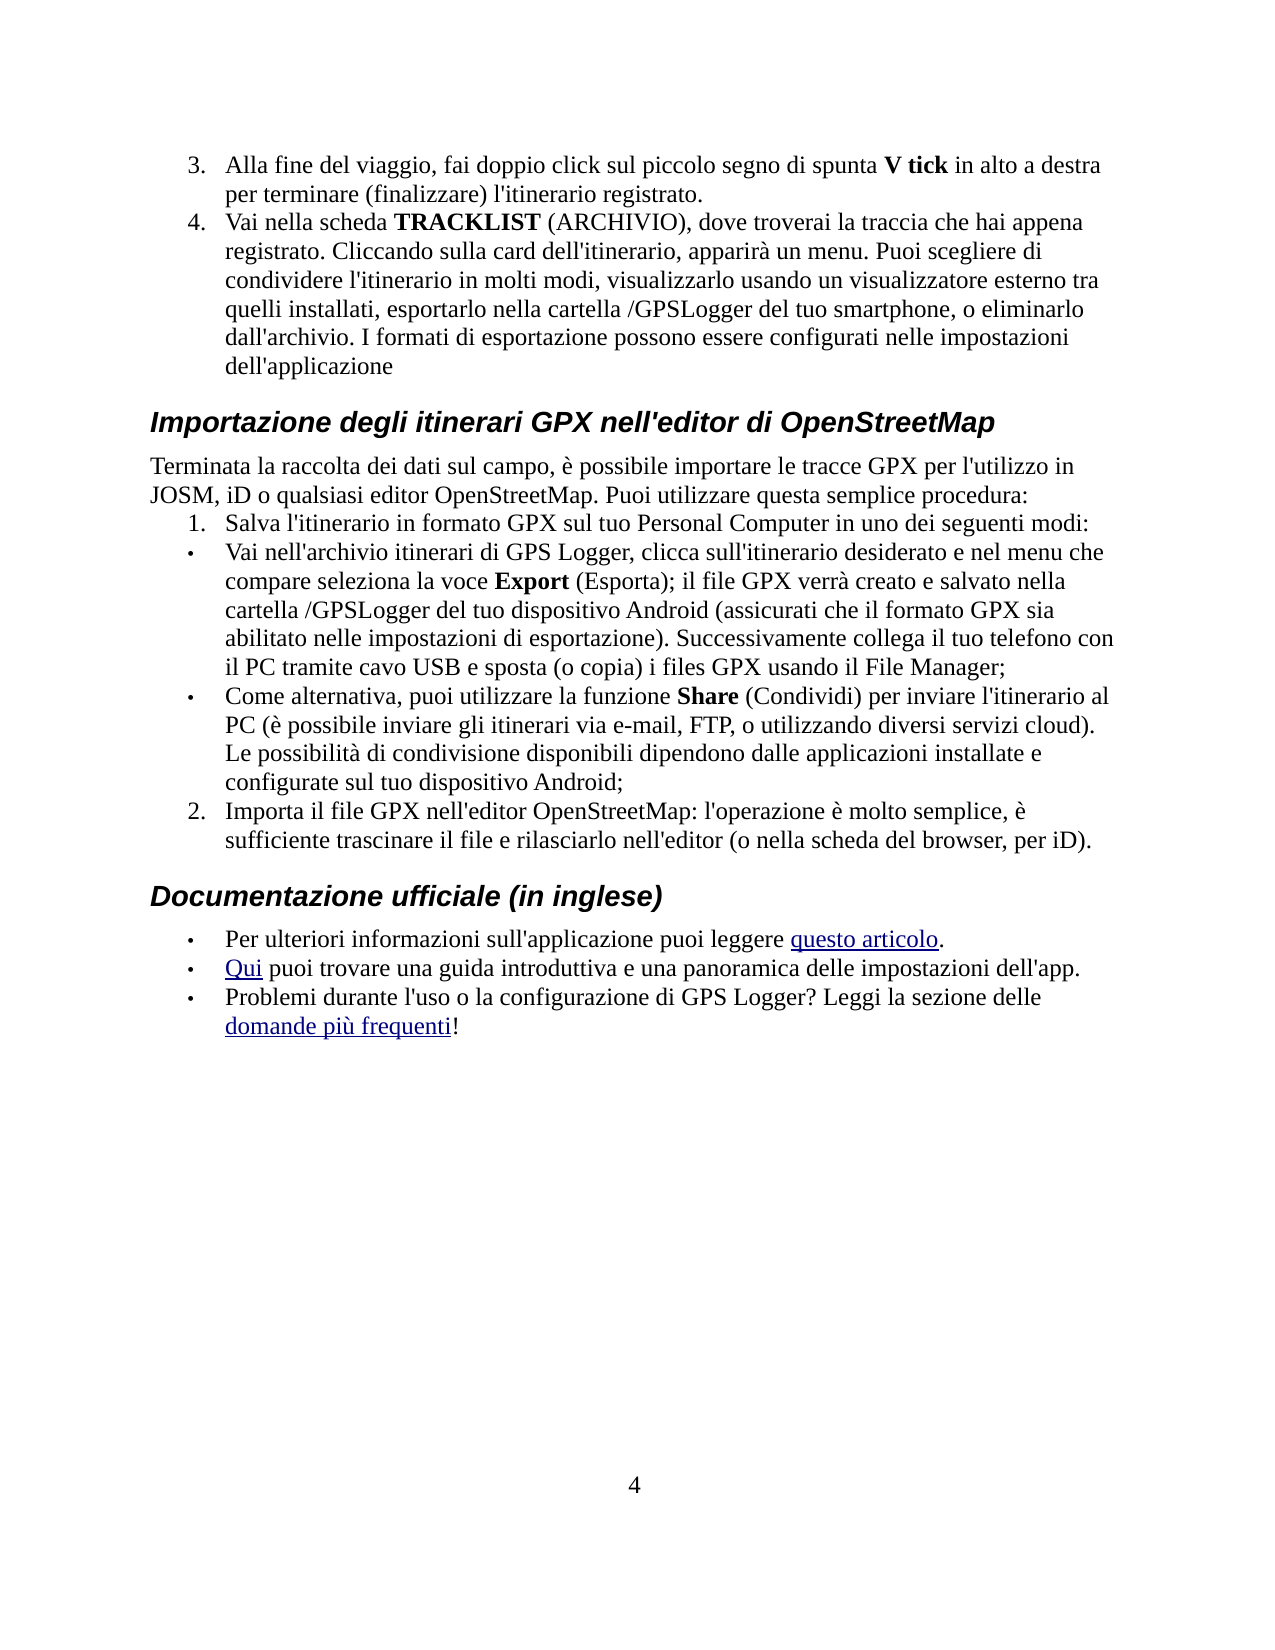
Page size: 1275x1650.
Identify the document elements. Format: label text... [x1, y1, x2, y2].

subtitle Importazione degli itinerari GPX nell'editor di OpenStreetMap [150, 405, 1125, 438]
list Importa il file GPX nell'editor OpenStreetMap: l'operazione è molto semplice, è sufficiente trascinare il file e rilasciarlo nell'editor (o nella scheda del browser, per iD). [187, 796, 1125, 853]
list Vai nell'archivio itinerari di GPS Logger, clicca sull'itinerario desiderato e nel menu che compare seleziona la voce Export (Esporta); il file GPX verrà creato e salvato nella cartella /GPSLogger del tuo dispositivo Android (assicurati che il formato GPX sia abilitato nelle impostazioni di esportazione). Successivamente collega il tuo telefono con il PC tramite cavo USB e sposta (o copia) i files GPX usando il File Manager; [187, 537, 1125, 681]
list Vai nella scheda TRACKLIST (ARCHIVIO), dove troverai la traccia che hai appena registrato. Cliccando sulla card dell'itinerario, apparirà un menu. Puoi scegliere di condividere l'itinerario in molti modi, visualizzarlo usando un visualizzatore esterno tra quelli installati, esportarlo nella cartella /GPSLogger del tuo smartphone, o eliminarlo dall'archivio. I formati di esportazione possono essere configurati nelle impostazioni dell'applicazione [187, 207, 1125, 380]
list Alla fine del viaggio, fai doppio click sul piccolo segno di spunta V tick in alto a destra per terminare (finalizzare) l'itinerario registrato. [187, 150, 1125, 207]
list Problemi durante l'uso o la configurazione di GPS Logger? Leggi la sezione delle domande più frequenti! [187, 982, 1125, 1039]
list Qui puoi trovare una guida introduttiva e una panoramica delle impostazioni dell'app. [187, 953, 1125, 982]
subtitle Documentazione ufficiale (in inglese) [150, 878, 1125, 912]
text Terminata la raccolta dei dati sul campo, è possibile importare le tracce GPX per l'utilizzo in JOSM, iD o qualsiasi editor OpenStreetMap. Puoi utilizzare questa semplice procedura: [150, 451, 1125, 508]
list Salva l'itinerario in formato GPX sul tuo Personal Computer in uno dei seguenti modi: [187, 508, 1125, 537]
list Come alternativa, puoi utilizzare la funzione Share (Condividi) per inviare l'itinerario al PC (è possibile inviare gli itinerari via e-mail, FTP, o utilizzando diversi servizi cloud). Le possibilità di condivisione disponibili dipendono dalle applicazioni installate e configurate sul tuo dispositivo Android; [187, 681, 1125, 796]
list Per ulteriori informazioni sull'applicazione puoi leggere questo articolo. [187, 924, 1125, 953]
